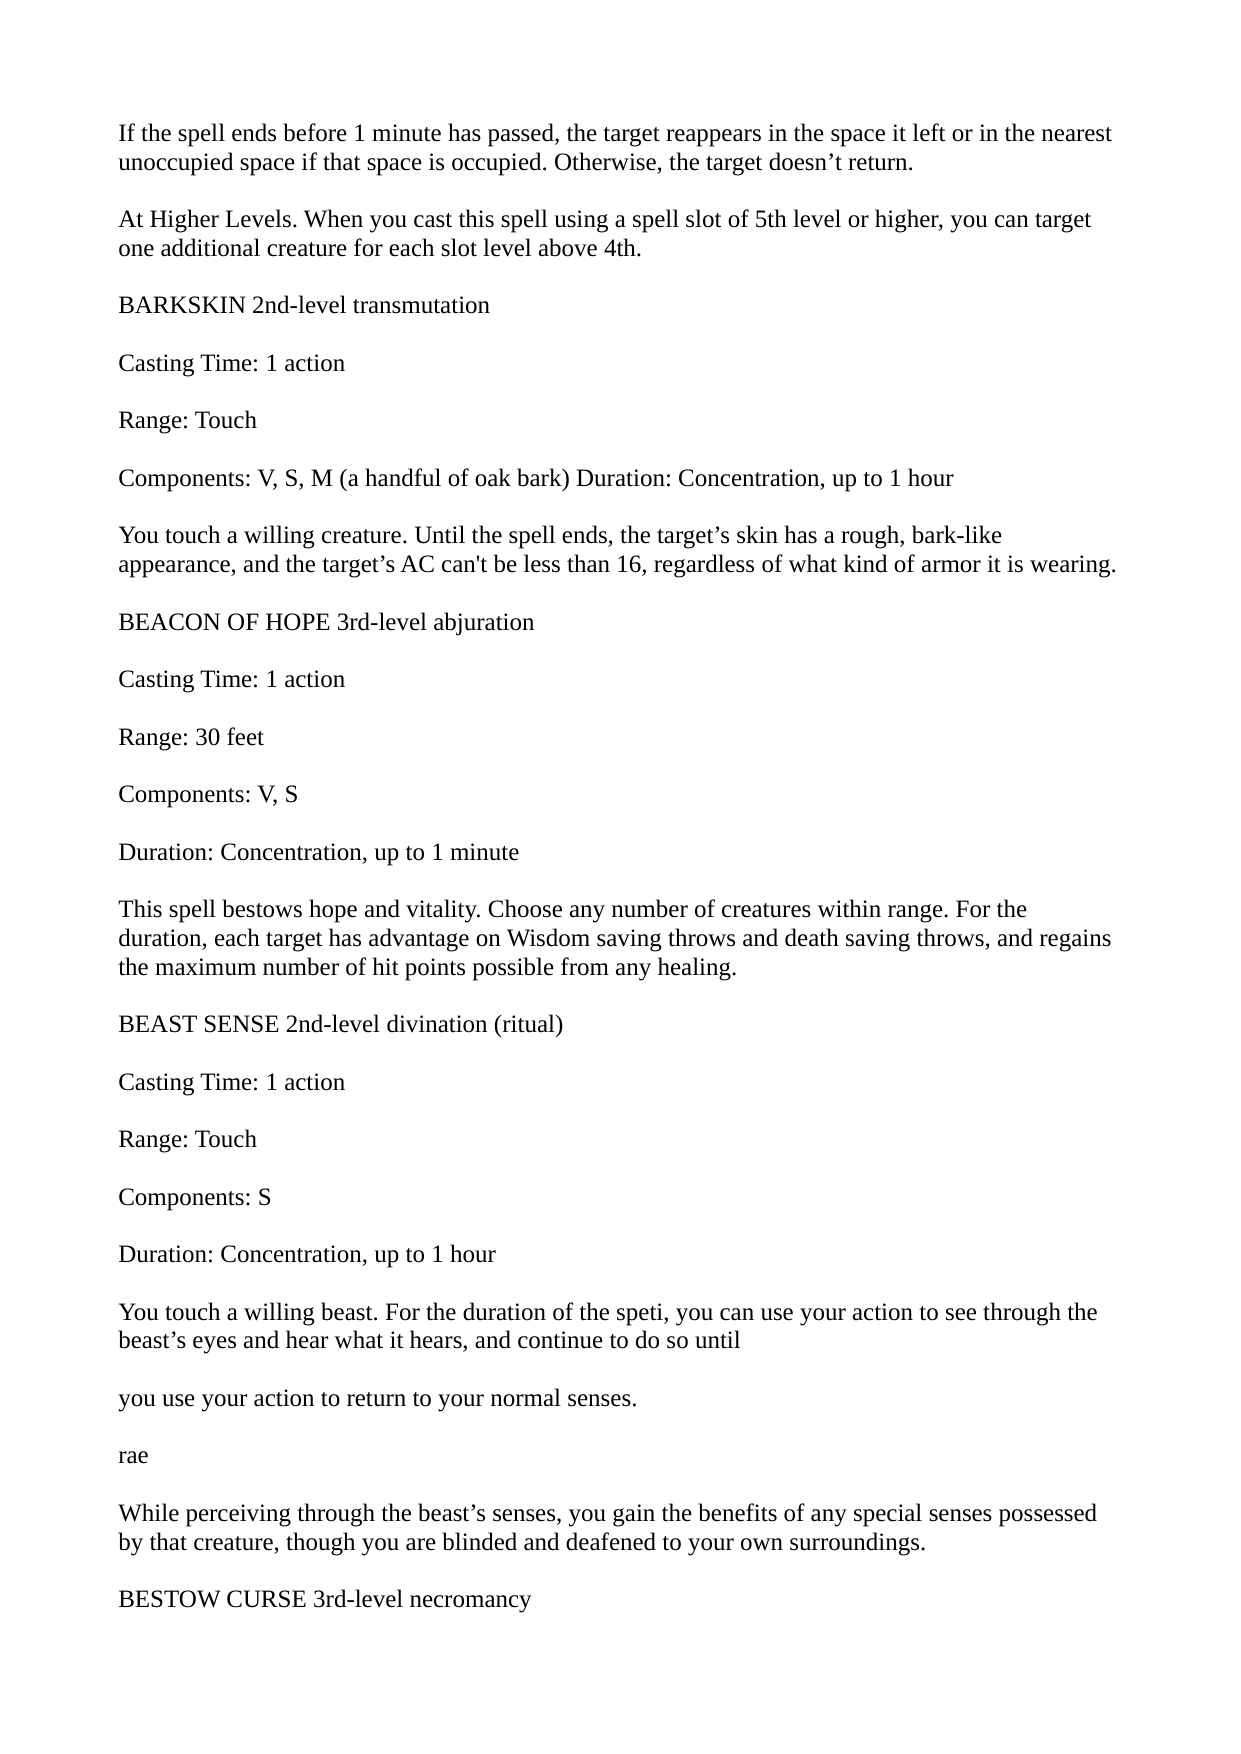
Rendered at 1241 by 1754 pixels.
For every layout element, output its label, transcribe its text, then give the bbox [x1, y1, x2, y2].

text Range: Touch [118, 406, 1122, 434]
text BARKSKIN 2nd-level transmutation [118, 291, 1122, 319]
text While perceiving through the beast’s senses, you gain the benefits of any special senses possessed by that creature, though you are blinded and deafened to your own surroundings. [118, 1498, 1122, 1556]
text rae [118, 1441, 1122, 1469]
text Casting Time: 1 action [118, 664, 1122, 693]
text Casting Time: 1 action [118, 1067, 1122, 1096]
text Components: V, S, M (a handful of oak bark) Duration: Concentration, up to 1 hour [118, 463, 1122, 492]
text Duration: Concentration, up to 1 hour [118, 1239, 1122, 1268]
text Components: S [118, 1182, 1122, 1211]
text BEACON OF HOPE 3rd-level abjuration [118, 607, 1122, 636]
text you use your action to return to your normal senses. [118, 1383, 1122, 1412]
text Duration: Concentration, up to 1 minute [118, 837, 1122, 866]
text BEAST SENSE 2nd-level divination (ritual) [118, 1009, 1122, 1038]
text You touch a willing creature. Until the spell ends, the target’s skin has a rough, bark-like appearance, and the target’s AC can't be less than 16, regardless of what kind of armor it is wearing. [118, 521, 1122, 578]
text Range: Touch [118, 1124, 1122, 1153]
text Range: 30 feet [118, 722, 1122, 751]
text Casting Time: 1 action [118, 348, 1122, 377]
text Components: V, S [118, 779, 1122, 808]
text This spell bestows hope and vitality. Choose any number of creatures within range. For the duration, each target has advantage on Wisdom saving throws and death saving throws, and regains the maximum number of hit points possible from any healing. [118, 894, 1122, 981]
text If the spell ends before 1 minute has passed, the target reappears in the space it left or in the nearest unoccupied space if that space is occupied. Otherwise, the target doesn’t return. [118, 118, 1122, 176]
text BESTOW CURSE 3rd-level necromancy [118, 1584, 1122, 1613]
text At Higher Levels. When you cast this spell using a spell slot of 5th level or higher, you can target one additional creature for each slot level above 4th. [118, 204, 1122, 262]
text You touch a willing beast. For the duration of the speti, you can use your action to see through the beast’s eyes and hear what it hears, and continue to do so until [118, 1297, 1122, 1354]
